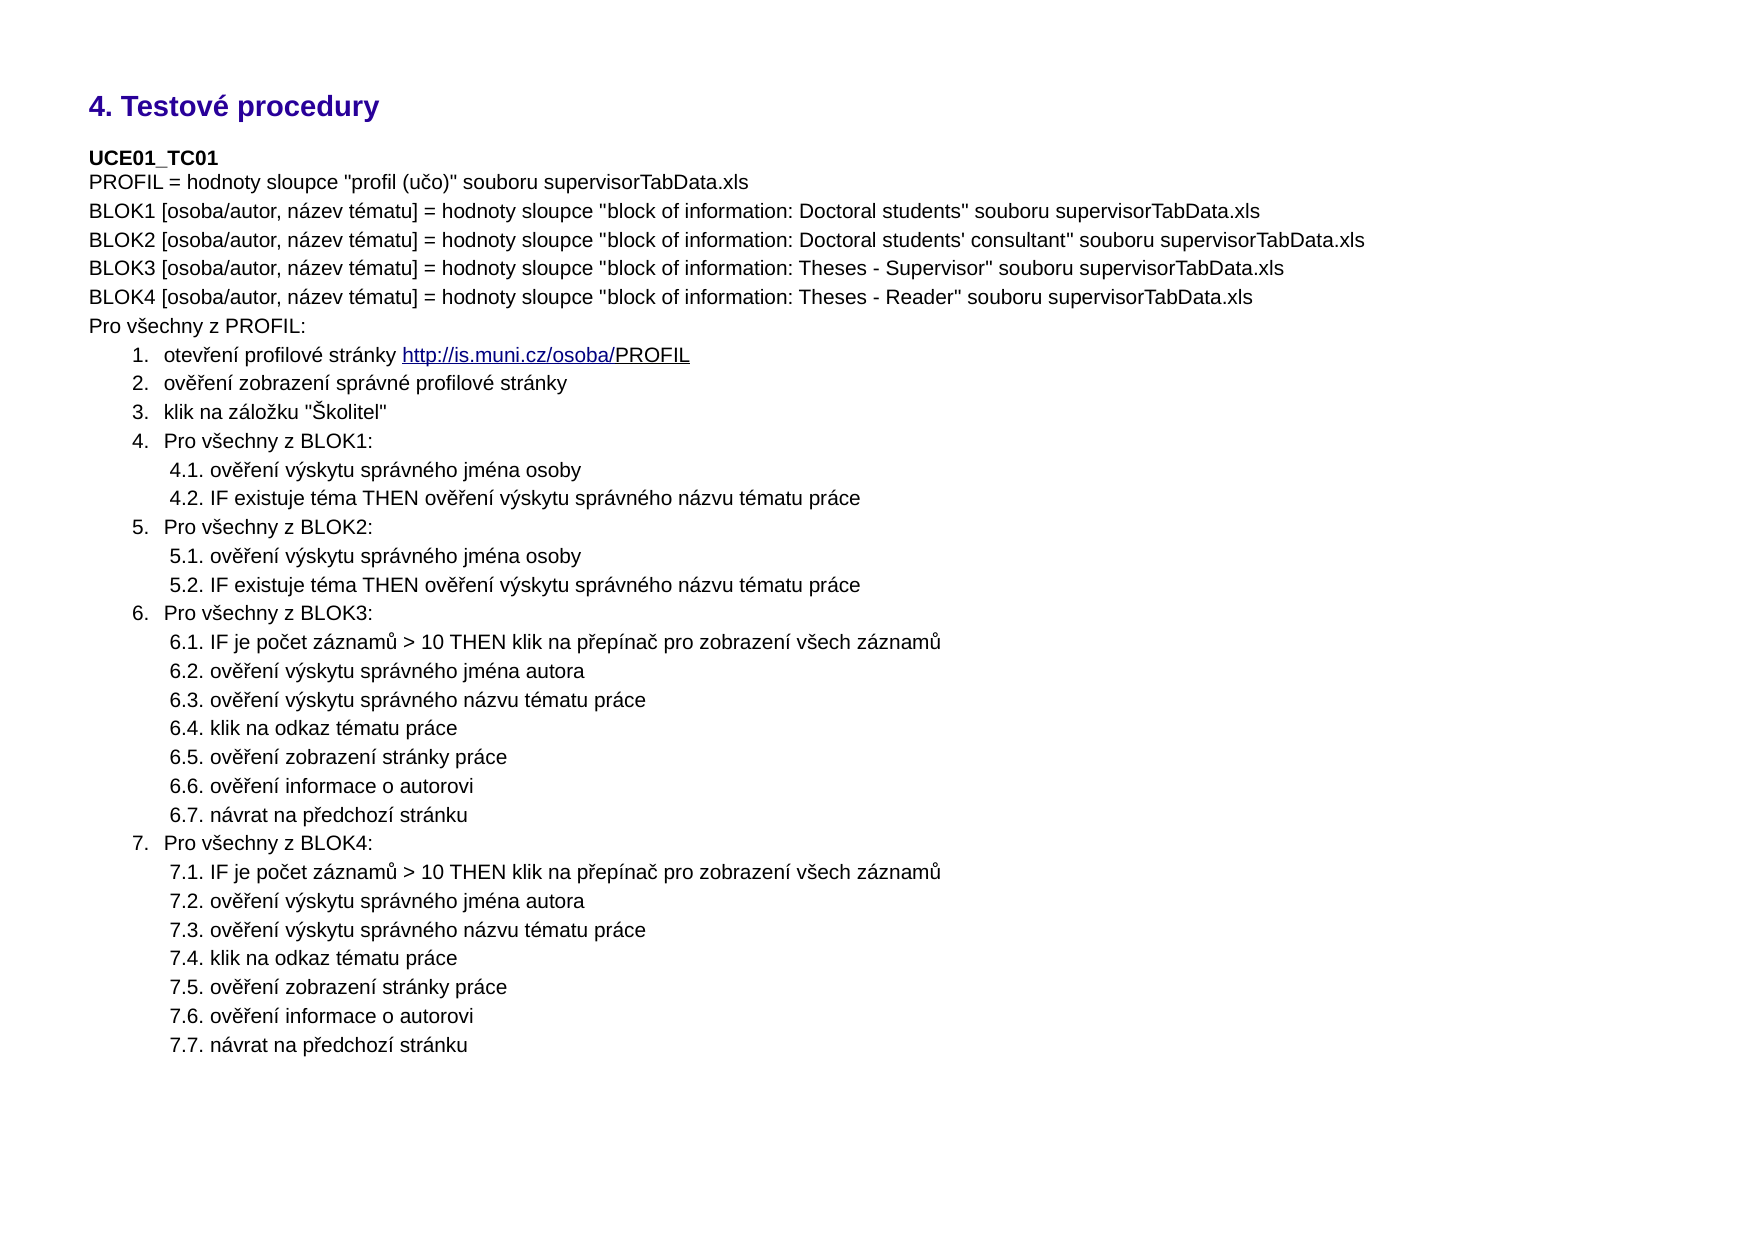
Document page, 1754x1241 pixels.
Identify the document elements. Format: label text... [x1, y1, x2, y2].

list ověření výskytu správného jména autora [163, 889, 1665, 913]
list ověření výskytu správného jména osoby [163, 544, 1665, 568]
list ověření výskytu správného názvu tématu práce [163, 917, 1665, 941]
list Pro všechny z BLOK1: [126, 429, 1665, 453]
list IF existuje téma THEN ověření výskytu správného názvu tématu práce [163, 572, 1665, 596]
list ověření výskytu správného názvu tématu práce [163, 687, 1665, 711]
list ověření zobrazení stránky práce [163, 975, 1665, 999]
text 4. Testové procedury [88, 88, 1665, 122]
list Pro všechny z BLOK2: [126, 515, 1665, 539]
list ověření informace o autorovi [163, 774, 1665, 798]
list návrat na předchozí stránku [163, 802, 1665, 826]
list Pro všechny z BLOK4: [126, 831, 1665, 855]
list klik na záložku "Školitel" [126, 400, 1665, 424]
list Pro všechny z BLOK3: [126, 601, 1665, 625]
list IF je počet záznamů > 10 THEN klik na přepínač pro zobrazení všech záznamů [163, 630, 1665, 654]
list ověření zobrazení správné profilové stránky [126, 371, 1665, 395]
list klik na odkaz tématu práce [163, 716, 1665, 740]
list ověření zobrazení stránky práce [163, 745, 1665, 769]
list klik na odkaz tématu práce [163, 946, 1665, 970]
list ověření výskytu správného jména osoby [163, 457, 1665, 481]
list ověření výskytu správného jména autora [163, 659, 1665, 683]
list otevření profilové stránky http://is.muni.cz/osoba/PROFIL [126, 342, 1665, 366]
list IF je počet záznamů > 10 THEN klik na přepínač pro zobrazení všech záznamů [163, 860, 1665, 884]
list IF existuje téma THEN ověření výskytu správného názvu tématu práce [163, 486, 1665, 510]
text UCE01_TC01 [88, 146, 1665, 170]
text Pro všechny z PROFIL: [88, 314, 1665, 338]
list návrat na předchozí stránku [163, 1032, 1665, 1056]
text PROFIL = hodnoty sloupce "profil (učo)" souboru supervisorTabData.xls BLOK1 [osoba/autor, název tématu] = hodnoty sloupce "block of information: Doctoral students" souboru supervisorTabData.xls BLOK2 [osoba/autor, název tématu] = hodnoty sloupce "block of information: Doctoral students' consultant" souboru supervisorTabData.xls BLOK3 [osoba/autor, název tématu] = hodnoty sloupce "block of information: Theses - Supervisor" souboru supervisorTabData.xls BLOK4 [osoba/autor, název tématu] = hodnoty sloupce "block of information: Theses - Reader" souboru supervisorTabData.xls [88, 170, 1665, 309]
list ověření informace o autorovi [163, 1004, 1665, 1028]
